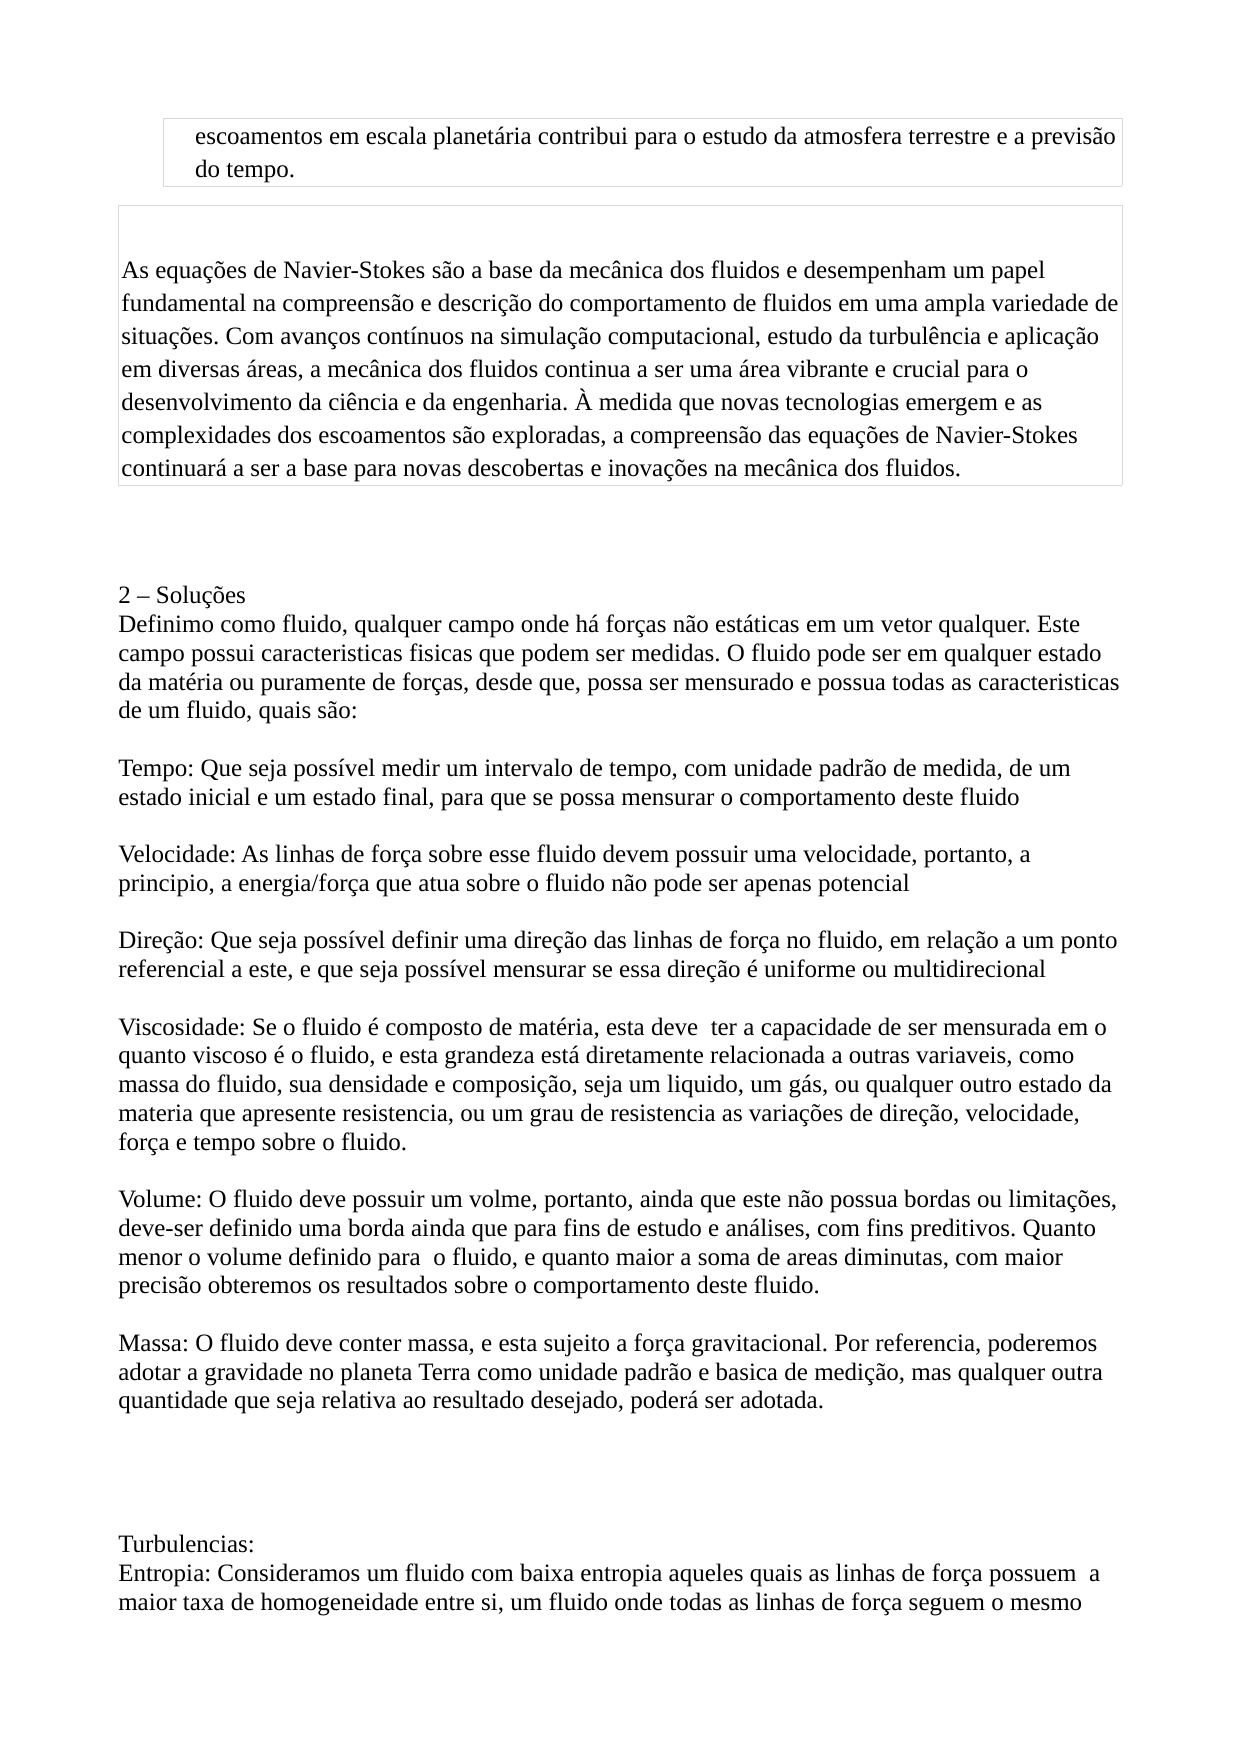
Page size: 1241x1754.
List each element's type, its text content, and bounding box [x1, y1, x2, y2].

text As equações de Navier-Stokes são a base da mecânica dos fluidos e desempenham um papel fundamental na compreensão e descrição do comportamento de fluidos em uma ampla variedade de situações. Com avanços contínuos na simulação computacional, estudo da turbulência e aplicação em diversas áreas, a mecânica dos fluidos continua a ser uma área vibrante e crucial para o desenvolvimento da ciência e da engenharia. À medida que novas tecnologias emergem e as complexidades dos escoamentos são exploradas, a compreensão das equações de Navier-Stokes continuará a ser a base para novas descobertas e inovações na mecânica dos fluidos. [119, 252, 1122, 485]
text Massa: O fluido deve conter massa, e esta sujeito a força gravitacional. Por referencia, poderemos adotar a gravidade no planeta Terra como unidade padrão e basica de medição, mas qualquer outra quantidade que seja relativa ao resultado desejado, poderá ser adotada. [118, 1328, 1122, 1414]
text Direção: Que seja possível definir uma direção das linhas de força no fluido, em relação a um ponto referencial a este, e que seja possível mensurar se essa direção é uniforme ou multidirecional [118, 926, 1122, 983]
text Viscosidade: Se o fluido é composto de matéria, esta deve ter a capacidade de ser mensurada em o quanto viscoso é o fluido, e esta grandeza está diretamente relacionada a outras variaveis, como massa do fluido, sua densidade e composição, seja um liquido, um gás, ou qualquer outro estado da materia que apresente resistencia, ou um grau de resistencia as variações de direção, velocidade, força e tempo sobre o fluido. [118, 1012, 1122, 1156]
text Velocidade: As linhas de força sobre esse fluido devem possuir uma velocidade, portanto, a principio, a energia/força que atua sobre o fluido não pode ser apenas potencial [118, 839, 1122, 897]
text 2 – Soluções [118, 581, 1122, 609]
list escoamentos em escala planetária contribui para o estudo da atmosfera terrestre e a previsão do tempo. [164, 119, 1122, 186]
text Tempo: Que seja possível medir um intervalo de tempo, com unidade padrão de medida, de um estado inicial e um estado final, para que se possa mensurar o comportamento deste fluido [118, 753, 1122, 811]
text Turbulencias: [118, 1529, 1122, 1558]
text Definimo como fluido, qualquer campo onde há forças não estáticas em um vetor qualquer. Este campo possui caracteristicas fisicas que podem ser medidas. O fluido pode ser em qualquer estado da matéria ou puramente de forças, desde que, possa ser mensurado e possua todas as caracteristicas de um fluido, quais são: [118, 609, 1122, 724]
text Volume: O fluido deve possuir um volme, portanto, ainda que este não possua bordas ou limitações, deve-ser definido uma borda ainda que para fins de estudo e análises, com fins preditivos. Quanto menor o volume definido para o fluido, e quanto maior a soma de areas diminutas, com maior precisão obteremos os resultados sobre o comportamento deste fluido. [118, 1184, 1122, 1299]
text Entropia: Consideramos um fluido com baixa entropia aqueles quais as linhas de força possuem a maior taxa de homogeneidade entre si, um fluido onde todas as linhas de força seguem o mesmo [118, 1558, 1122, 1616]
